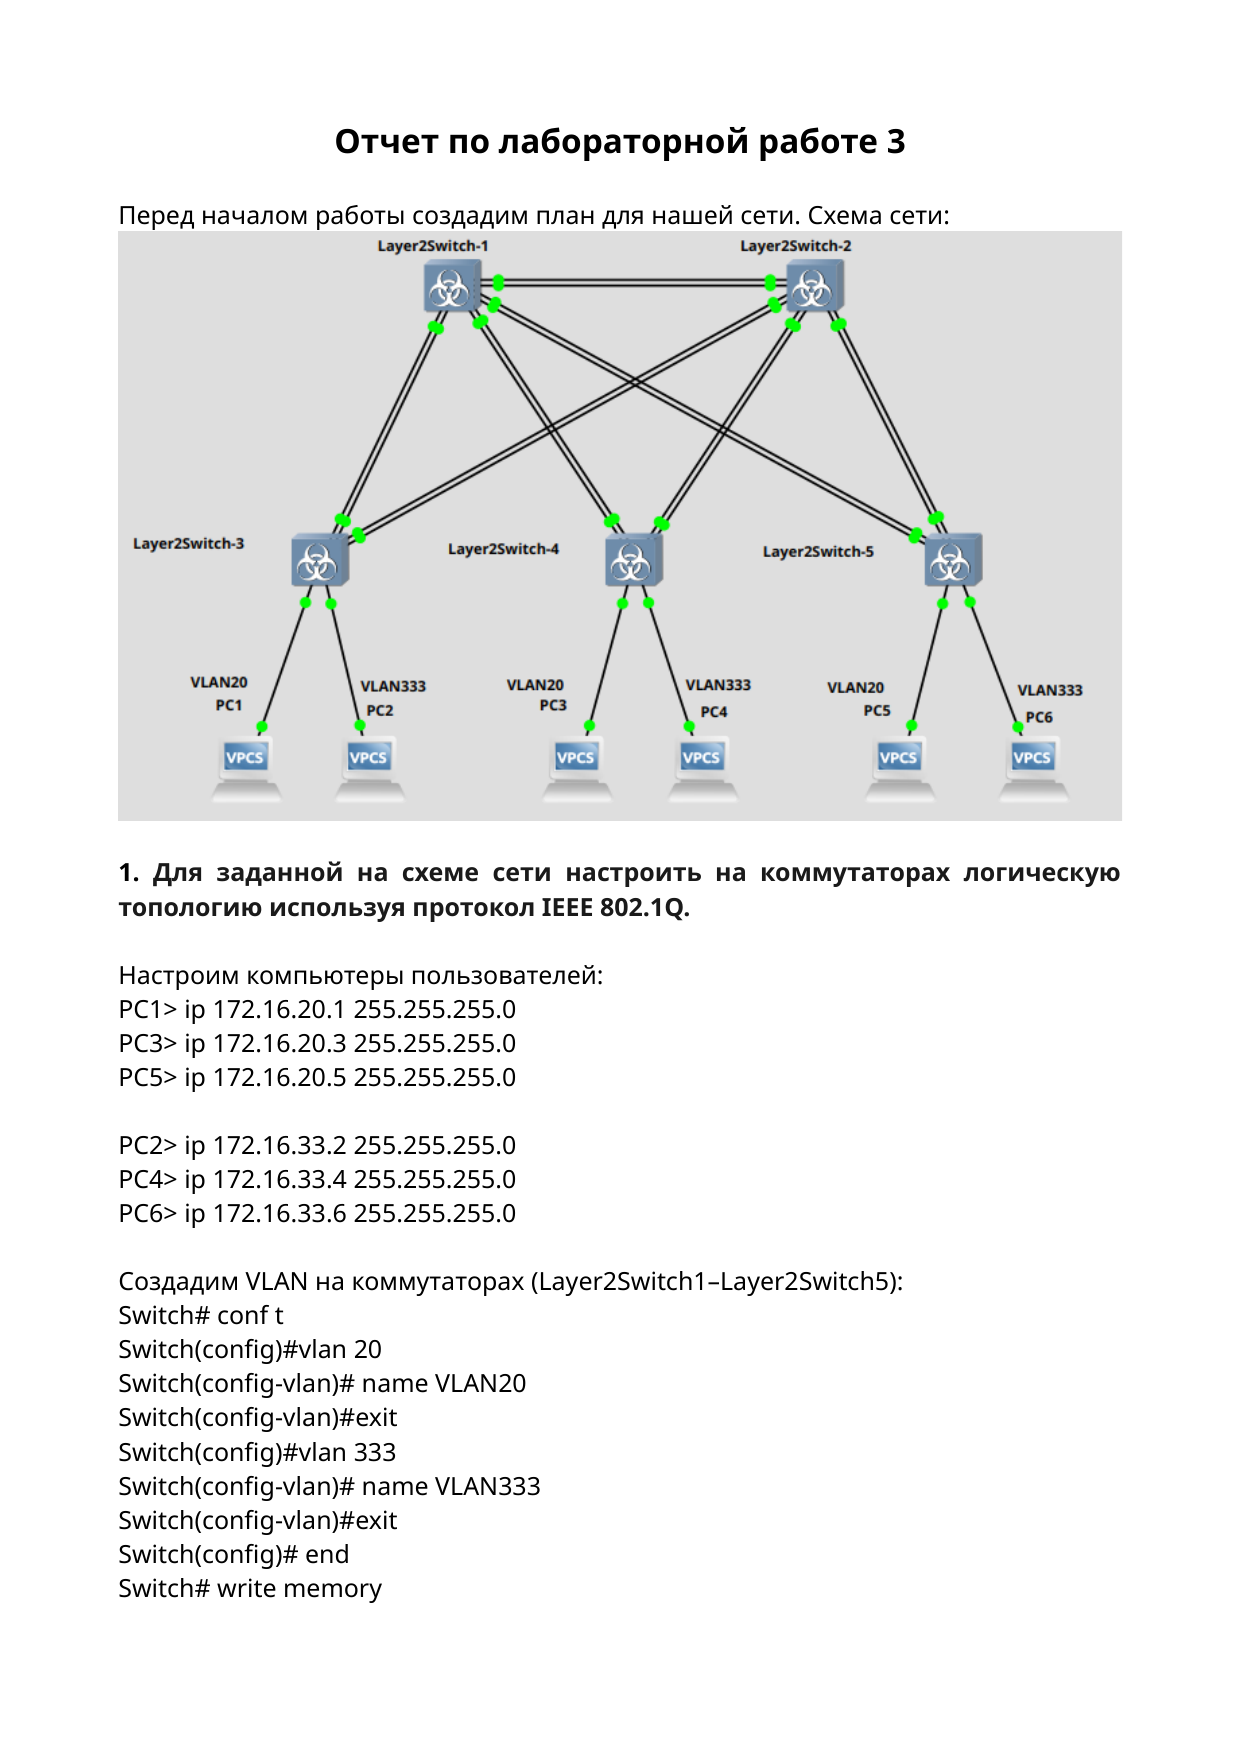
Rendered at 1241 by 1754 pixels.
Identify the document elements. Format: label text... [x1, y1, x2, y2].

text PC5> ip 172.16.20.5 255.255.255.0 [118, 1059, 1122, 1093]
text PC3> ip 172.16.20.3 255.255.255.0 [118, 1025, 1122, 1059]
text Настроим компьютеры пользователей: [118, 957, 1122, 991]
text 1. Для заданной на схеме сети настроить на коммутаторах логическую топологию используя протокол IEEE 802.1Q. [118, 855, 1122, 923]
picture [118, 231, 1123, 821]
text Switch# write memory [118, 1570, 1122, 1604]
text Switch(config)# end [118, 1536, 1122, 1570]
text Switch(config)#vlan 20 [118, 1332, 1122, 1366]
text PC2> ip 172.16.33.2 255.255.255.0 [118, 1128, 1122, 1162]
text Switch(config-vlan)# name VLAN333 [118, 1468, 1122, 1502]
text Перед началом работы создадим план для нашей сети. Схема сети: [118, 198, 1122, 231]
text PC6> ip 172.16.33.6 255.255.255.0 [118, 1196, 1122, 1230]
text PC4> ip 172.16.33.4 255.255.255.0 [118, 1162, 1122, 1196]
text Switch(config-vlan)#exit [118, 1502, 1122, 1536]
text Switch(config-vlan)#exit [118, 1400, 1122, 1434]
text Switch# conf t [118, 1298, 1122, 1332]
text Switch(config-vlan)# name VLAN20 [118, 1366, 1122, 1400]
text Создадим VLAN на коммутаторах (Layer2Switch1–Layer2Switch5): [118, 1264, 1122, 1298]
text PC1> ip 172.16.20.1 255.255.255.0 [118, 991, 1122, 1025]
text Отчет по лабораторной работе 3 [118, 118, 1122, 163]
text Switch(config)#vlan 333 [118, 1434, 1122, 1468]
